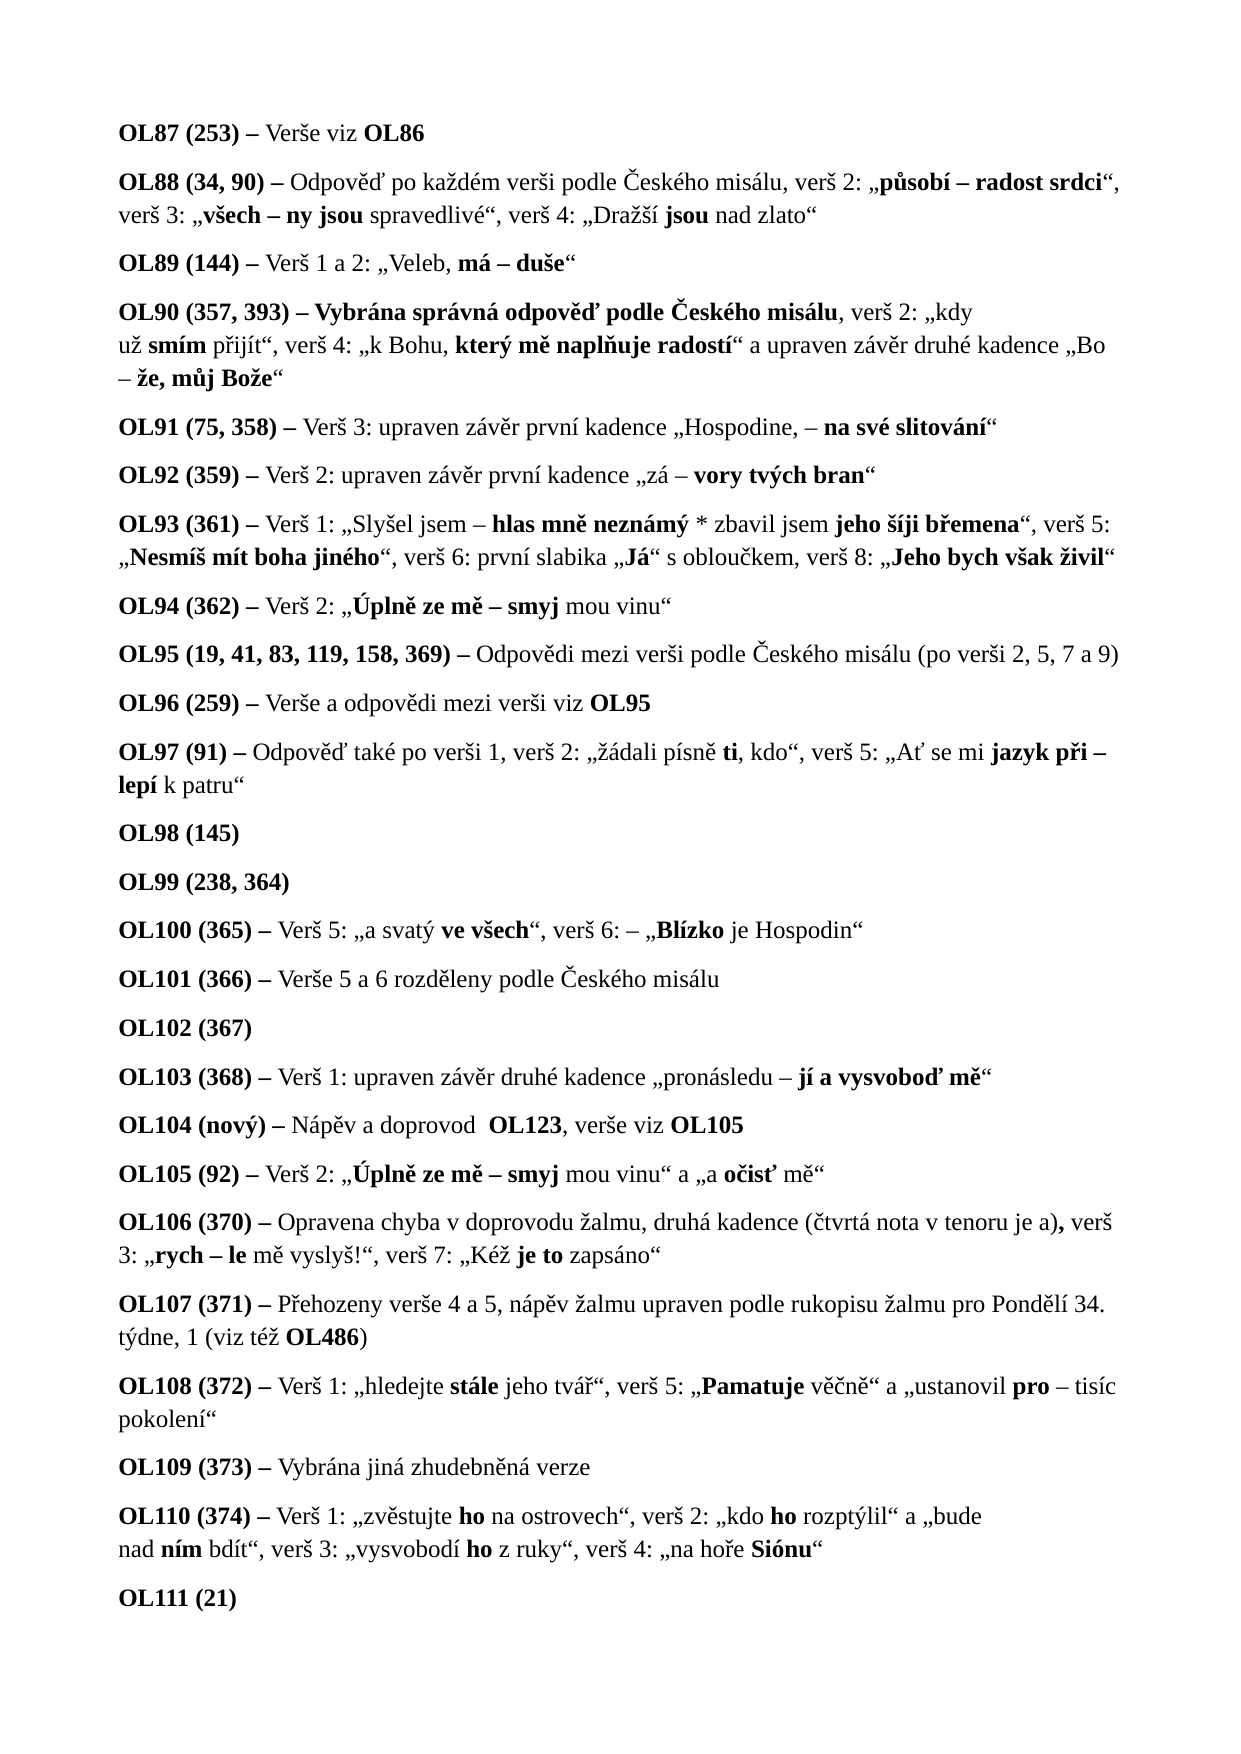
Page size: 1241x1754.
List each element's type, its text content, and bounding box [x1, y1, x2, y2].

text OL94 (362) – Verš 2: „Úplně ze mě – smyj mou vinu“ [118, 591, 1122, 619]
text OL103 (368) – Verš 1: upraven závěr druhé kadence „pronásledu – jí a vysvoboď mě“ [118, 1062, 1122, 1090]
text OL100 (365) – Verš 5: „a svatý ve všech“, verš 6: – „Blízko je Hospodin“ [118, 916, 1122, 944]
text OL110 (374) – Verš 1: „zvěstujte ho na ostrovech“, verš 2: „kdo ho rozptýlil“ a „bude nad ním bdít“, verš 3: „vysvobodí ho z ruky“, verš 4: „na hoře Siónu“ [118, 1501, 1122, 1563]
text OL109 (373) – Vybrána jiná zhudebněná verze [118, 1452, 1122, 1481]
text OL91 (75, 358) – Verš 3: upraven závěr první kadence „Hospodine, – na své slitování“ [118, 412, 1122, 441]
text OL107 (371) – Přehozeny verše 4 a 5, nápěv žalmu upraven podle rukopisu žalmu pro Pondělí 34. týdne, 1 (viz též OL486) [118, 1289, 1122, 1351]
text OL89 (144) – Verš 1 a 2: „Veleb, má – duše“ [118, 248, 1122, 277]
text OL111 (21) [118, 1583, 1122, 1612]
text OL96 (259) – Verše a odpovědi mezi verši viz OL95 [118, 688, 1122, 717]
text OL99 (238, 364) [118, 867, 1122, 896]
text OL102 (367) [118, 1013, 1122, 1042]
text OL92 (359) – Verš 2: upraven závěr první kadence „zá – vory tvých bran“ [118, 460, 1122, 489]
text OL104 (nový) – Nápěv a doprovod OL123, verše viz OL105 [118, 1110, 1122, 1139]
text OL101 (366) – Verše 5 a 6 rozděleny podle Českého misálu [118, 964, 1122, 993]
text OL90 (357, 393) – Vybrána správná odpověď podle Českého misálu, verš 2: „kdy už smím přijít“, verš 4: „k Bohu, který mě naplňuje radostí“ a upraven závěr druhé kadence „Bo – že, můj Bože“ [118, 297, 1122, 392]
text OL105 (92) – Verš 2: „Úplně ze mě – smyj mou vinu“ a „a očisť mě“ [118, 1159, 1122, 1188]
text OL98 (145) [118, 818, 1122, 847]
text OL93 (361) – Verš 1: „Slyšel jsem – hlas mně neznámý * zbavil jsem jeho šíji břemena“, verš 5: „Nesmíš mít boha jiného“, verš 6: první slabika „Já“ s obloučkem, verš 8: „Jeho bych však živil“ [118, 509, 1122, 571]
text OL87 (253) – Verše viz OL86 [118, 118, 1122, 147]
text OL88 (34, 90) – Odpověď po každém verši podle Českého misálu, verš 2: „působí – radost srdci“, verš 3: „všech – ny jsou spravedlivé“, verš 4: „Dražší jsou nad zlato“ [118, 167, 1122, 228]
text OL106 (370) – Opravena chyba v doprovodu žalmu, druhá kadence (čtvrtá nota v tenoru je a), verš 3: „rych – le mě vyslyš!“, verš 7: „Kéž je to zapsáno“ [118, 1207, 1122, 1269]
text OL97 (91) – Odpověď také po verši 1, verš 2: „žádali písně ti, kdo“, verš 5: „Ať se mi jazyk při – lepí k patru“ [118, 737, 1122, 798]
text OL108 (372) – Verš 1: „hledejte stále jeho tvář“, verš 5: „Pamatuje věčně“ a „ustanovil pro – tisíc pokolení“ [118, 1371, 1122, 1433]
text OL95 (19, 41, 83, 119, 158, 369) – Odpovědi mezi verši podle Českého misálu (po verši 2, 5, 7 a 9) [118, 639, 1122, 668]
